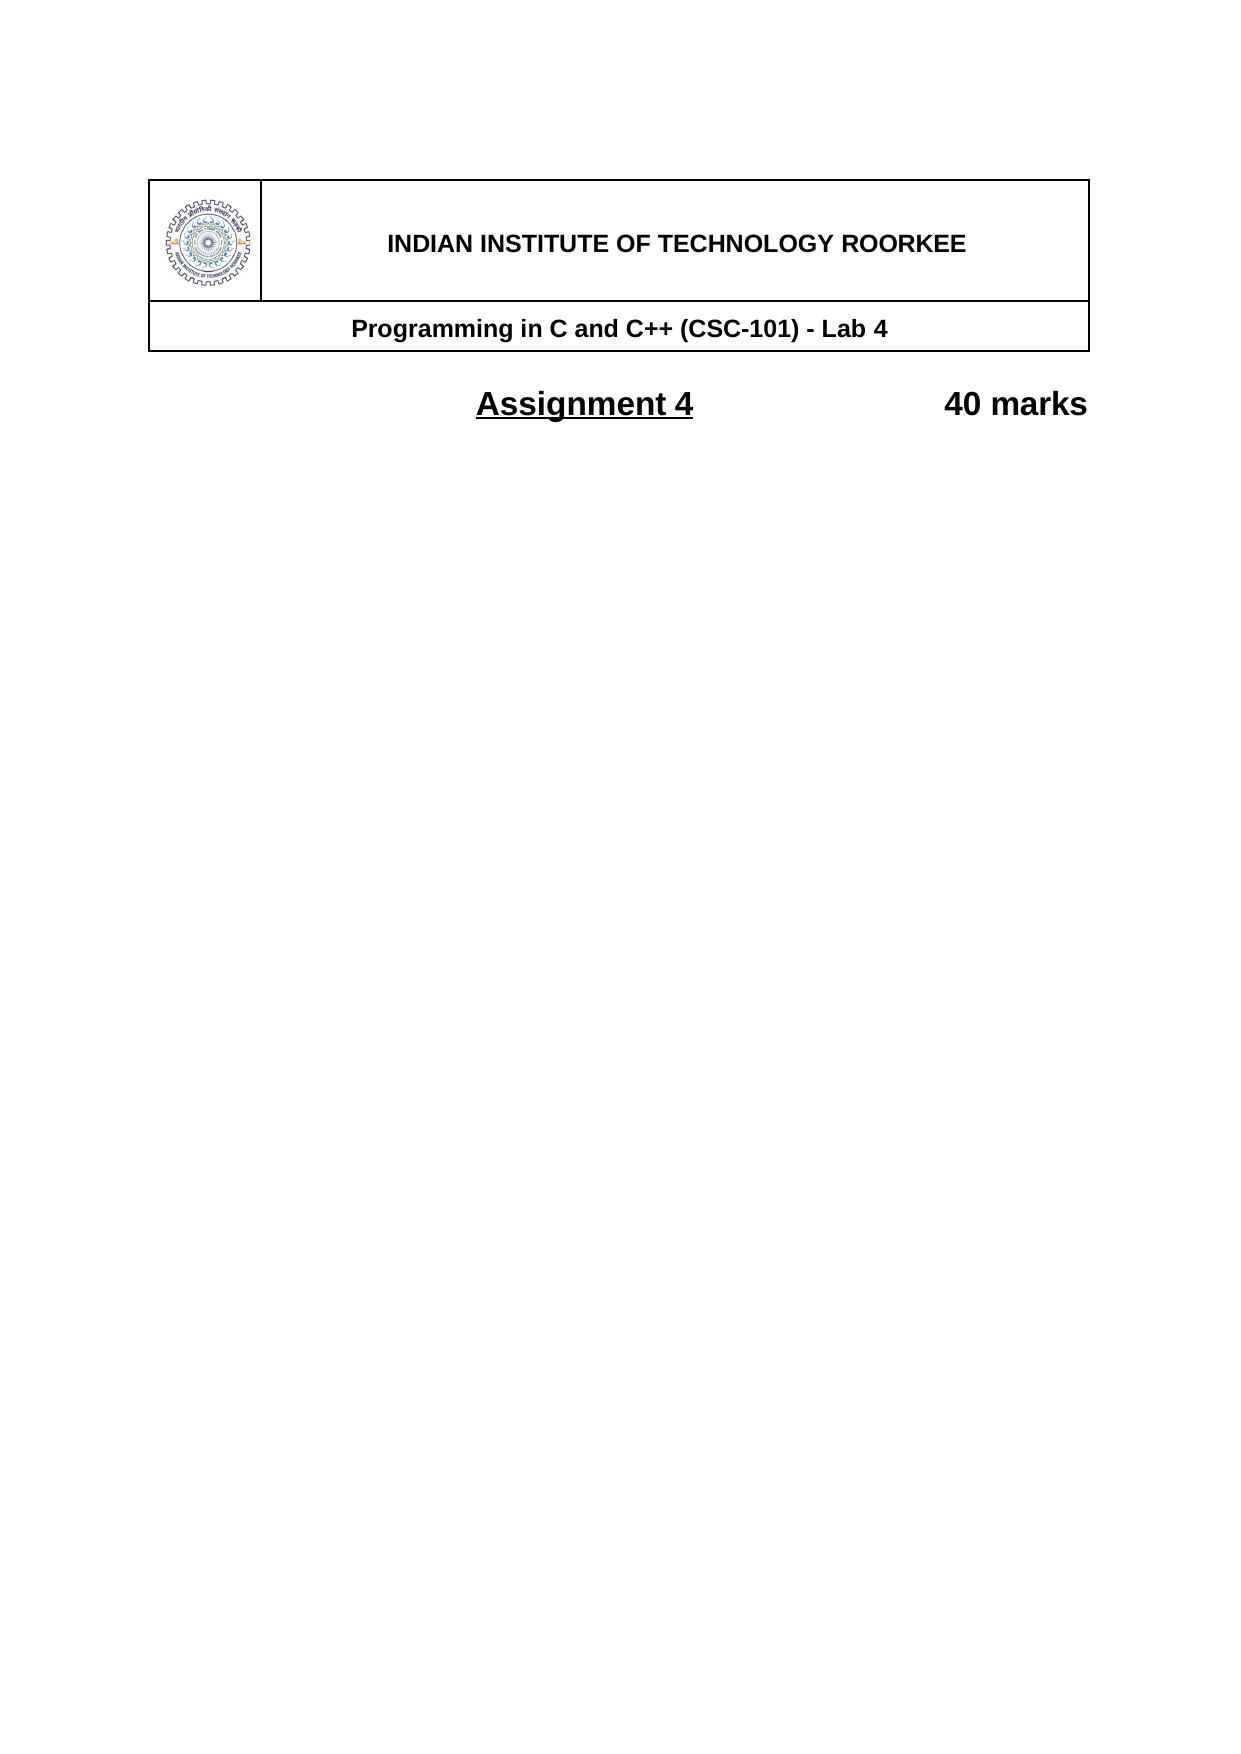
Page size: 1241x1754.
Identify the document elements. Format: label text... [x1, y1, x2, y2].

picture [165, 199, 251, 286]
table_header [150, 181, 260, 300]
table_header INDIAN INSTITUTE OF TECHNOLOGY ROORKEE [262, 181, 1088, 300]
title Assignment 4 40 marks [476, 384, 1093, 422]
table_cell Programming in C and C++ (CSC-101) - Lab 4 [150, 302, 1088, 350]
